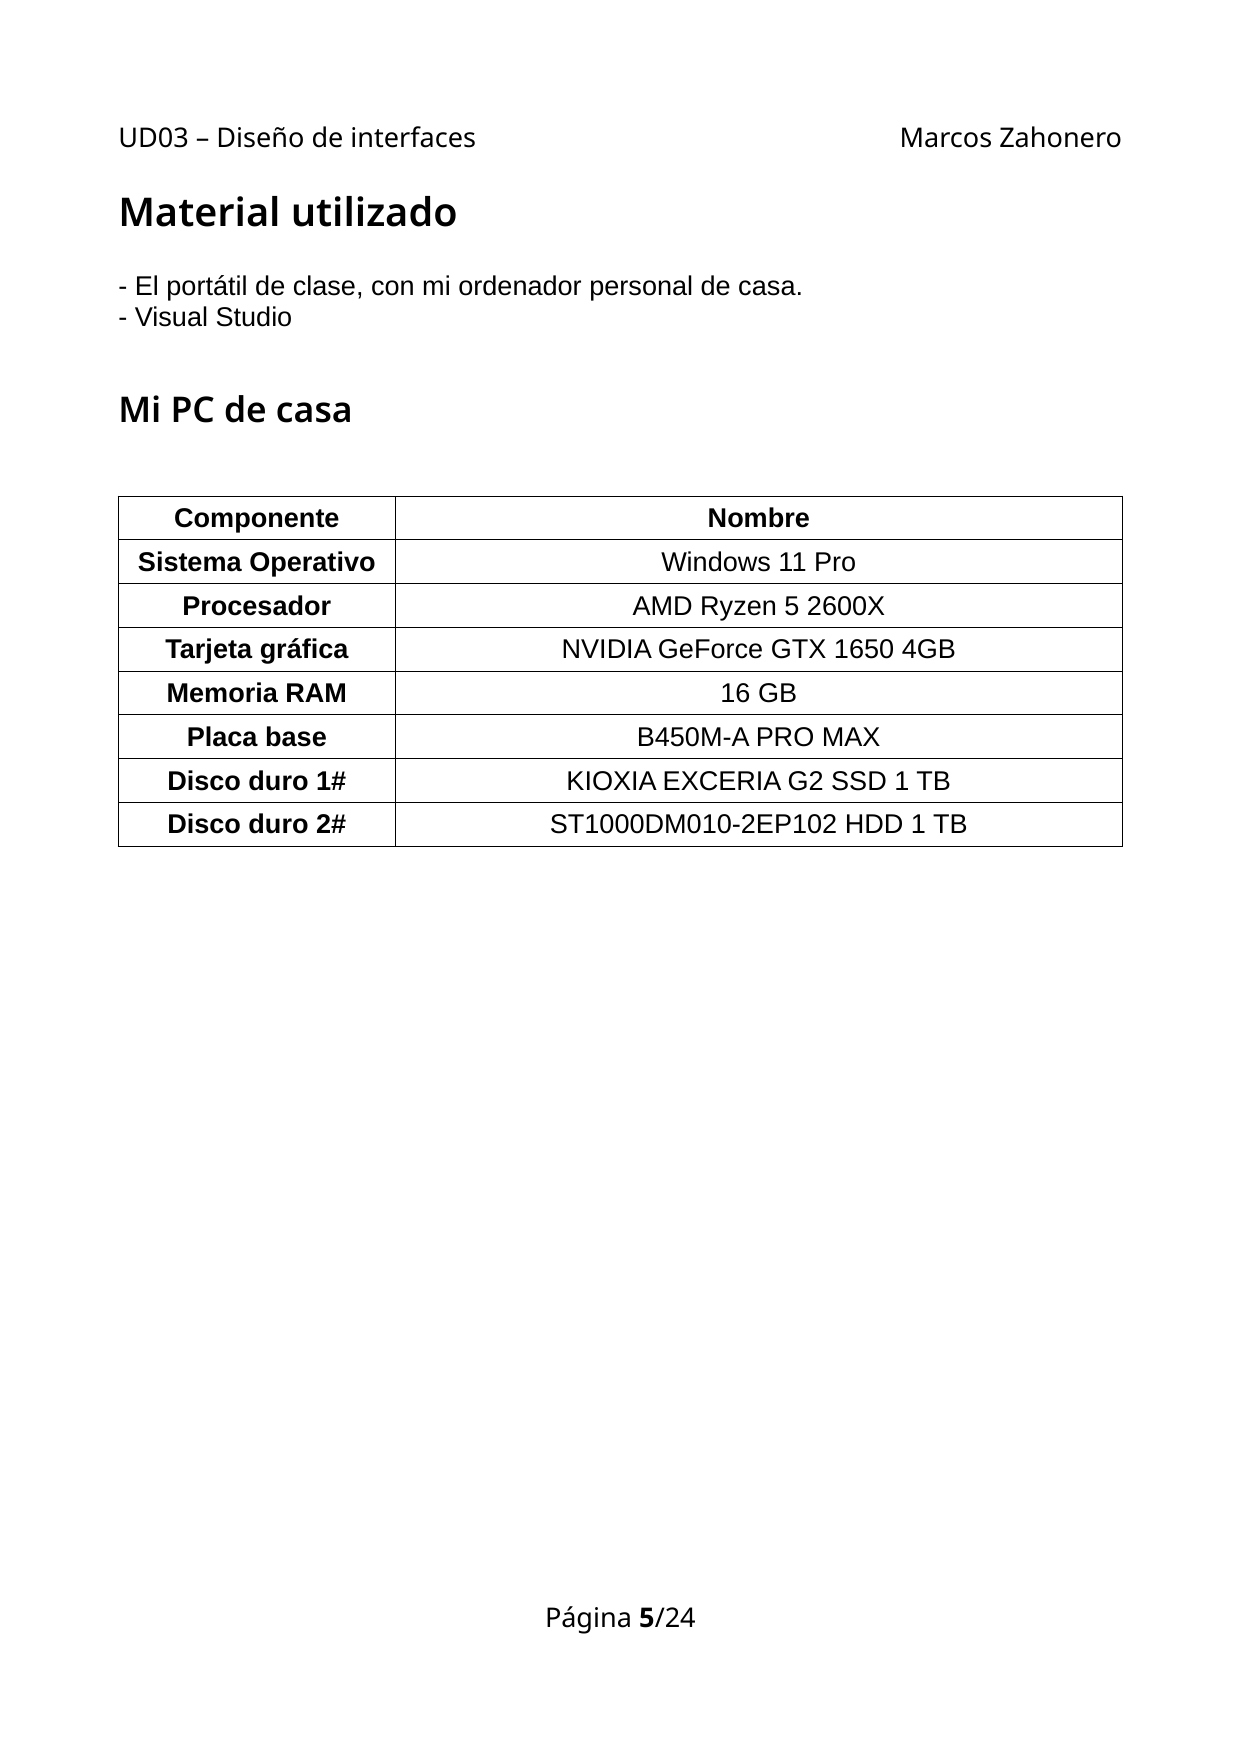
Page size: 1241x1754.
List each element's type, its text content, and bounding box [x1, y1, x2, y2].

table_cell Sistema Operativo [119, 540, 395, 583]
text - El portátil de clase, con mi ordenador personal de casa. [118, 270, 1122, 301]
table_cell KIOXIA EXCERIA G2 SSD 1 TB [396, 759, 1122, 802]
table_cell Tarjeta gráfica [119, 628, 395, 671]
text - Visual Studio [118, 301, 1122, 332]
table_cell Disco duro 2# [119, 803, 395, 846]
table_cell Disco duro 1# [119, 759, 395, 802]
table_cell Memoria RAM [119, 672, 395, 714]
table_header Nombre [396, 497, 1122, 539]
table_cell Windows 11 Pro [396, 540, 1122, 583]
table_cell NVIDIA GeForce GTX 1650 4GB [396, 628, 1122, 671]
table_cell B450M-A PRO MAX [396, 715, 1122, 758]
table_cell Procesador [119, 584, 395, 627]
subtitle Mi PC de casa [118, 384, 1122, 432]
subtitle Material utilizado [118, 184, 1122, 238]
table_cell 16 GB [396, 672, 1122, 714]
table_cell AMD Ryzen 5 2600X [396, 584, 1122, 627]
table_cell Placa base [119, 715, 395, 758]
table_cell ST1000DM010-2EP102 HDD 1 TB [396, 803, 1122, 846]
table_header Componente [119, 497, 395, 539]
